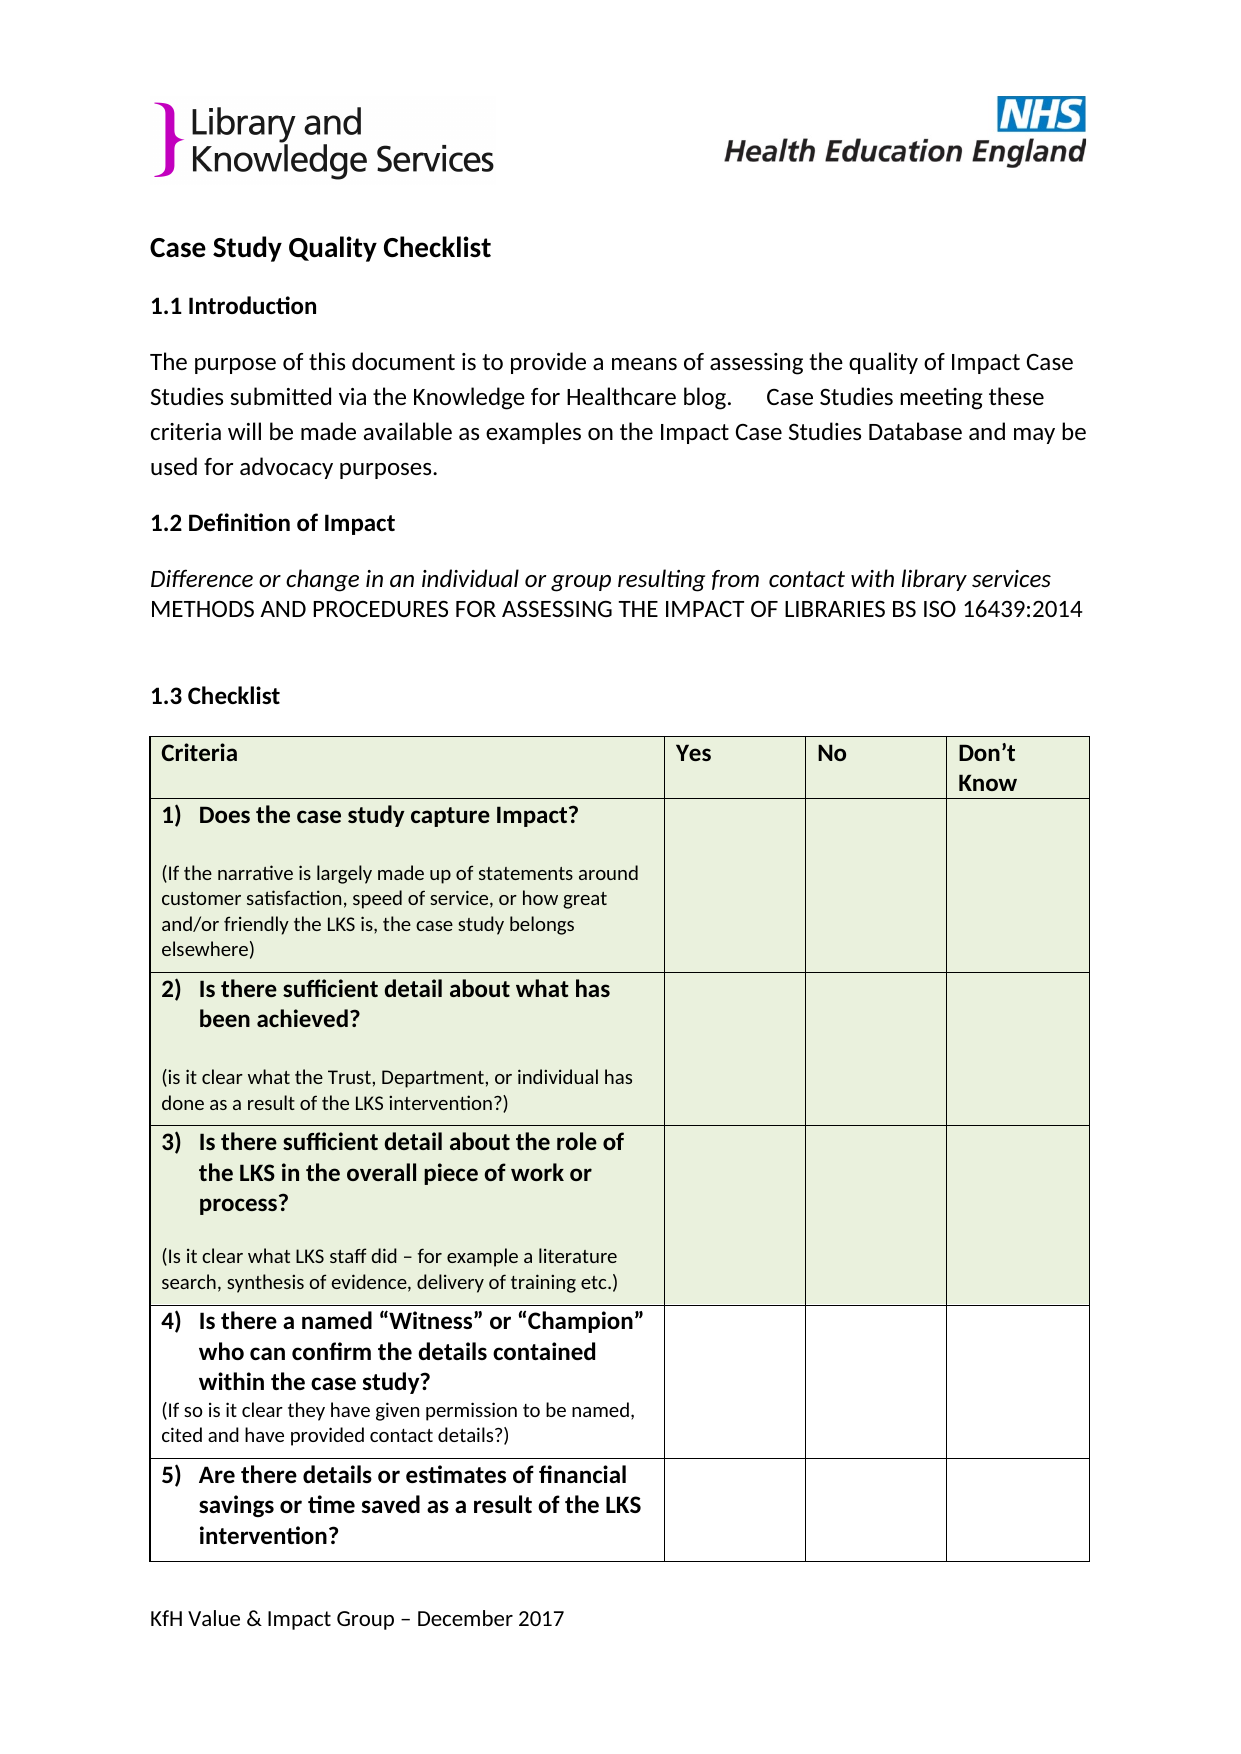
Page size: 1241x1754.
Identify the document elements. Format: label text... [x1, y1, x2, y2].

text 1.1 Introduction [150, 291, 1090, 321]
table_cell Is there sufficient detail about the role of the LKS in the overall piece of work or process? (Is it clear what LKS staff did – for example a literature search, synthesis of evidence, delivery of training etc.) [151, 1126, 664, 1304]
table_cell [665, 1126, 805, 1304]
table_cell [806, 1126, 946, 1304]
table_cell Does the case study capture Impact? (If the narrative is largely made up of statements around customer satisfaction, speed of service, or how great and/or friendly the LKS is, the case study belongs elsewhere) [151, 799, 664, 972]
table_cell Is there sufficient detail about what has been achieved? (is it clear what the Trust, Department, or individual has done as a result of the LKS intervention?) [151, 973, 664, 1125]
table_cell [806, 1306, 946, 1458]
text Difference or change in an individual or group resulting from contact with library services [150, 563, 1090, 593]
table_cell Are there details or estimates of financial savings or time saved as a result of the LKS intervention? [151, 1459, 664, 1561]
table_cell [665, 1459, 805, 1561]
table_cell [806, 799, 946, 972]
table_header Criteria [151, 737, 664, 798]
text Case Study Quality Checklist [150, 229, 1090, 264]
table_cell [947, 1306, 1089, 1458]
table_cell [806, 1459, 946, 1561]
table_cell [665, 799, 805, 972]
text 1.2 Definition of Impact [150, 507, 1090, 538]
text METHODS AND PROCEDURES FOR ASSESSING THE IMPACT OF LIBRARIES BS ISO 16439:2014 [150, 593, 1090, 624]
text 1.3 Checklist [150, 680, 1090, 710]
table_cell [947, 1126, 1089, 1304]
table_cell [947, 973, 1089, 1125]
text The purpose of this document is to provide a means of assessing the quality of Impact Case Studies submitted via the Knowledge for Healthcare blog. Case Studies meeting these criteria will be made available as examples on the Impact Case Studies Database and may be used for advocacy purposes. [150, 346, 1090, 482]
table_cell [665, 1306, 805, 1458]
table_cell [947, 1459, 1089, 1561]
table_header No [806, 737, 946, 798]
table_cell Is there a named “Witness” or “Champion” who can confirm the details contained within the case study? (If so is it clear they have given permission to be named, cited and have provided contact details?) [151, 1306, 664, 1458]
table_cell [665, 973, 805, 1125]
table_cell [806, 973, 946, 1125]
table_header Don’t Know [947, 737, 1089, 798]
table_cell [947, 799, 1089, 972]
table_header Yes [665, 737, 805, 798]
